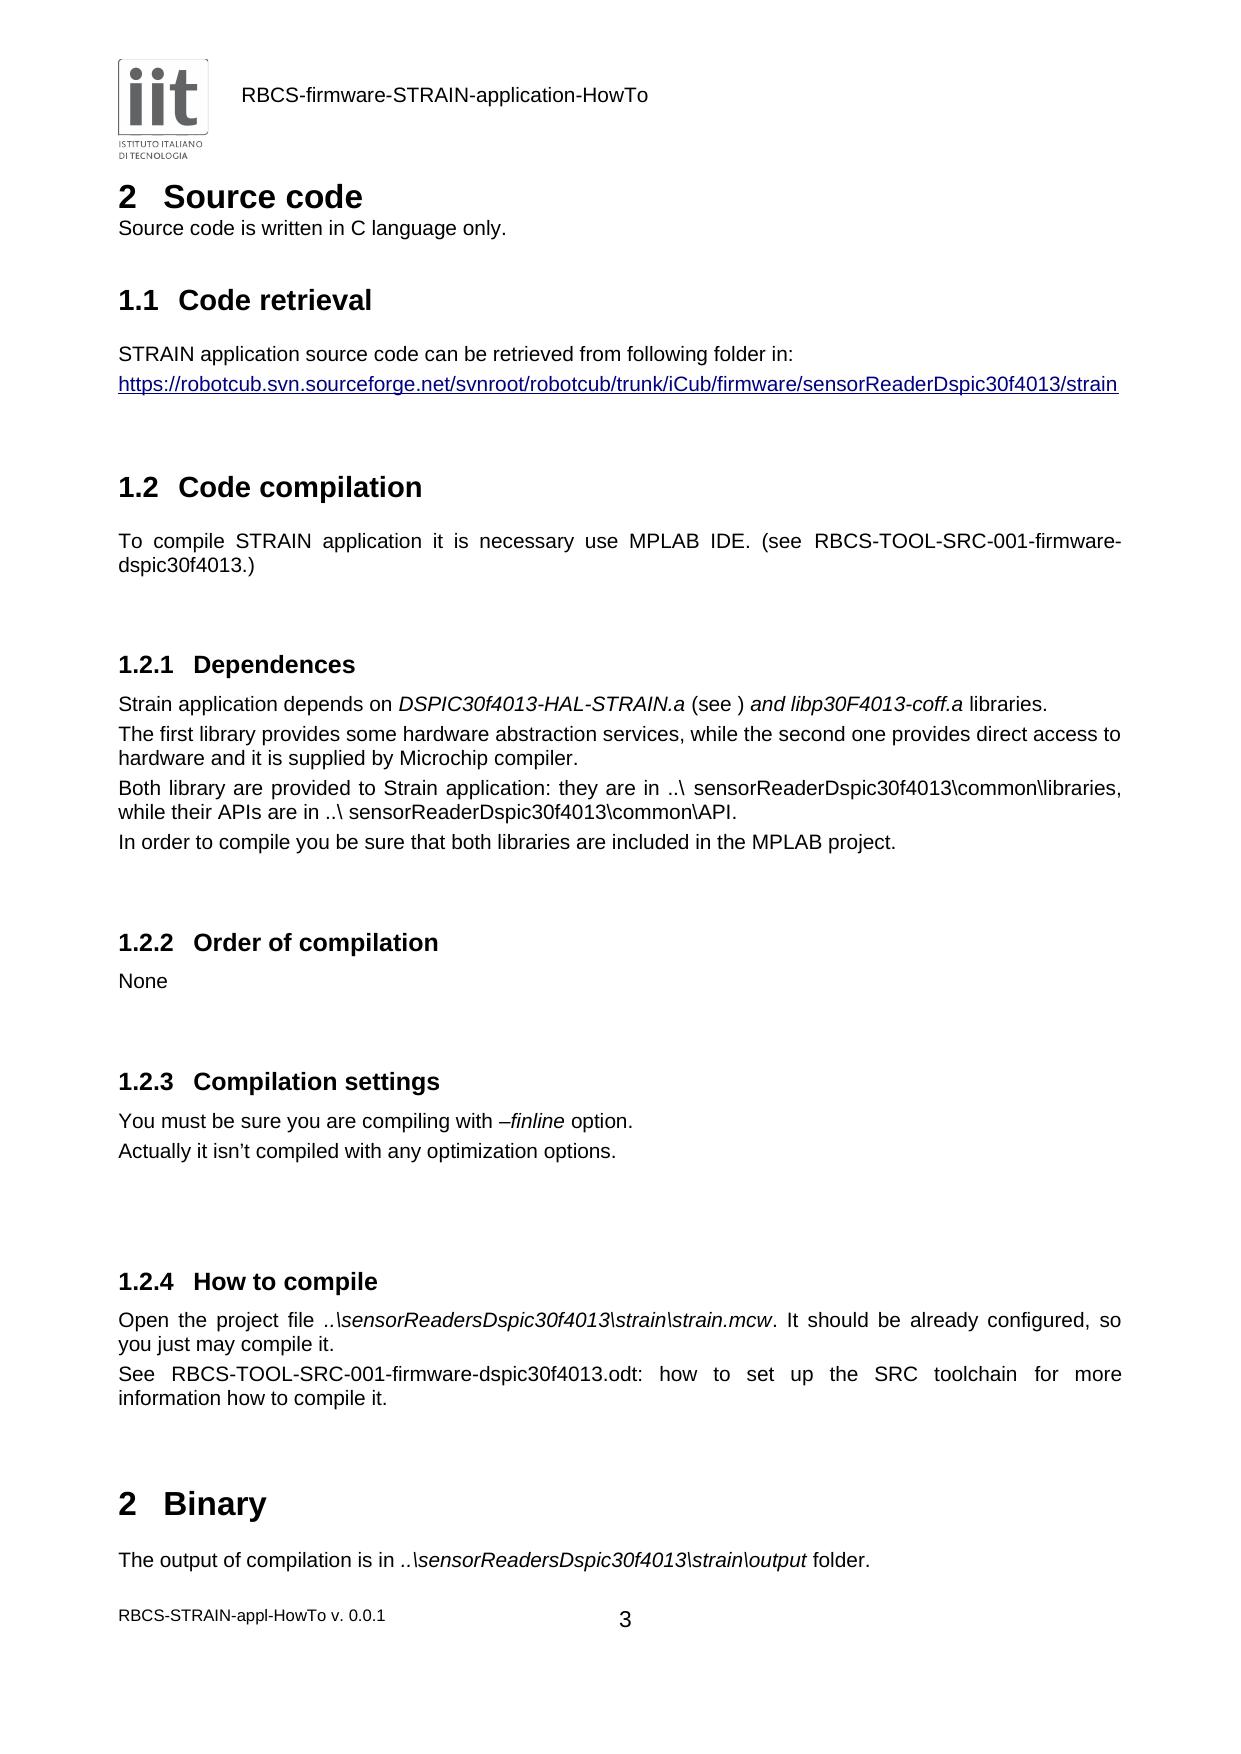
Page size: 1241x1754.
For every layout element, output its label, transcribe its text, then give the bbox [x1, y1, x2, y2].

subtitle Code compilation [118, 470, 1122, 503]
text Open the project file ..\sensorReadersDspic30f4013\strain\strain.mcw. It should be already configured, so you just may compile it. [118, 1308, 1122, 1356]
text The output of compilation is in ..\sensorReadersDspic30f4013\strain\output folder. [118, 1548, 1122, 1572]
subtitle Source code [118, 177, 1122, 216]
text Both library are provided to Strain application: they are in ..\ sensorReaderDspic30f4013\common\libraries, while their APIs are in ..\ sensorReaderDspic30f4013\common\API. [118, 776, 1122, 824]
subtitle Code retrieval [118, 283, 1122, 317]
subtitle Compilation settings [118, 1067, 1122, 1096]
subtitle Binary [118, 1484, 1122, 1523]
text In order to compile you be sure that both libraries are included in the MPLAB project. [118, 830, 1122, 854]
text https://robotcub.svn.sourceforge.net/svnroot/robotcub/trunk/iCub/firmware/sensorReaderDspic30f4013/strain [118, 372, 1122, 396]
text STRAIN application source code can be retrieved from following folder in: [118, 342, 1122, 366]
subtitle Order of compilation [118, 928, 1122, 957]
subtitle Dependences [118, 650, 1122, 679]
text To compile STRAIN application it is necessary use MPLAB IDE. (see [1]) [118, 528, 1122, 576]
text Source code is written in C language only. [118, 216, 1122, 239]
text Strain application depends on DSPIC30f4013-HAL-STRAIN.a (see [4]) and libp30F4013-coff.a libraries. [118, 692, 1122, 716]
text See [1] for more information how to compile it. [118, 1362, 1122, 1410]
subtitle How to compile [118, 1267, 1122, 1296]
text None [118, 969, 1122, 993]
text You must be sure you are compiling with –finline option. [118, 1108, 1122, 1132]
text The first library provides some hardware abstraction services, while the second one provides direct access to hardware and it is supplied by Microchip compiler. [118, 722, 1122, 770]
text Actually it isn’t compiled with any optimization options. [118, 1139, 1122, 1163]
